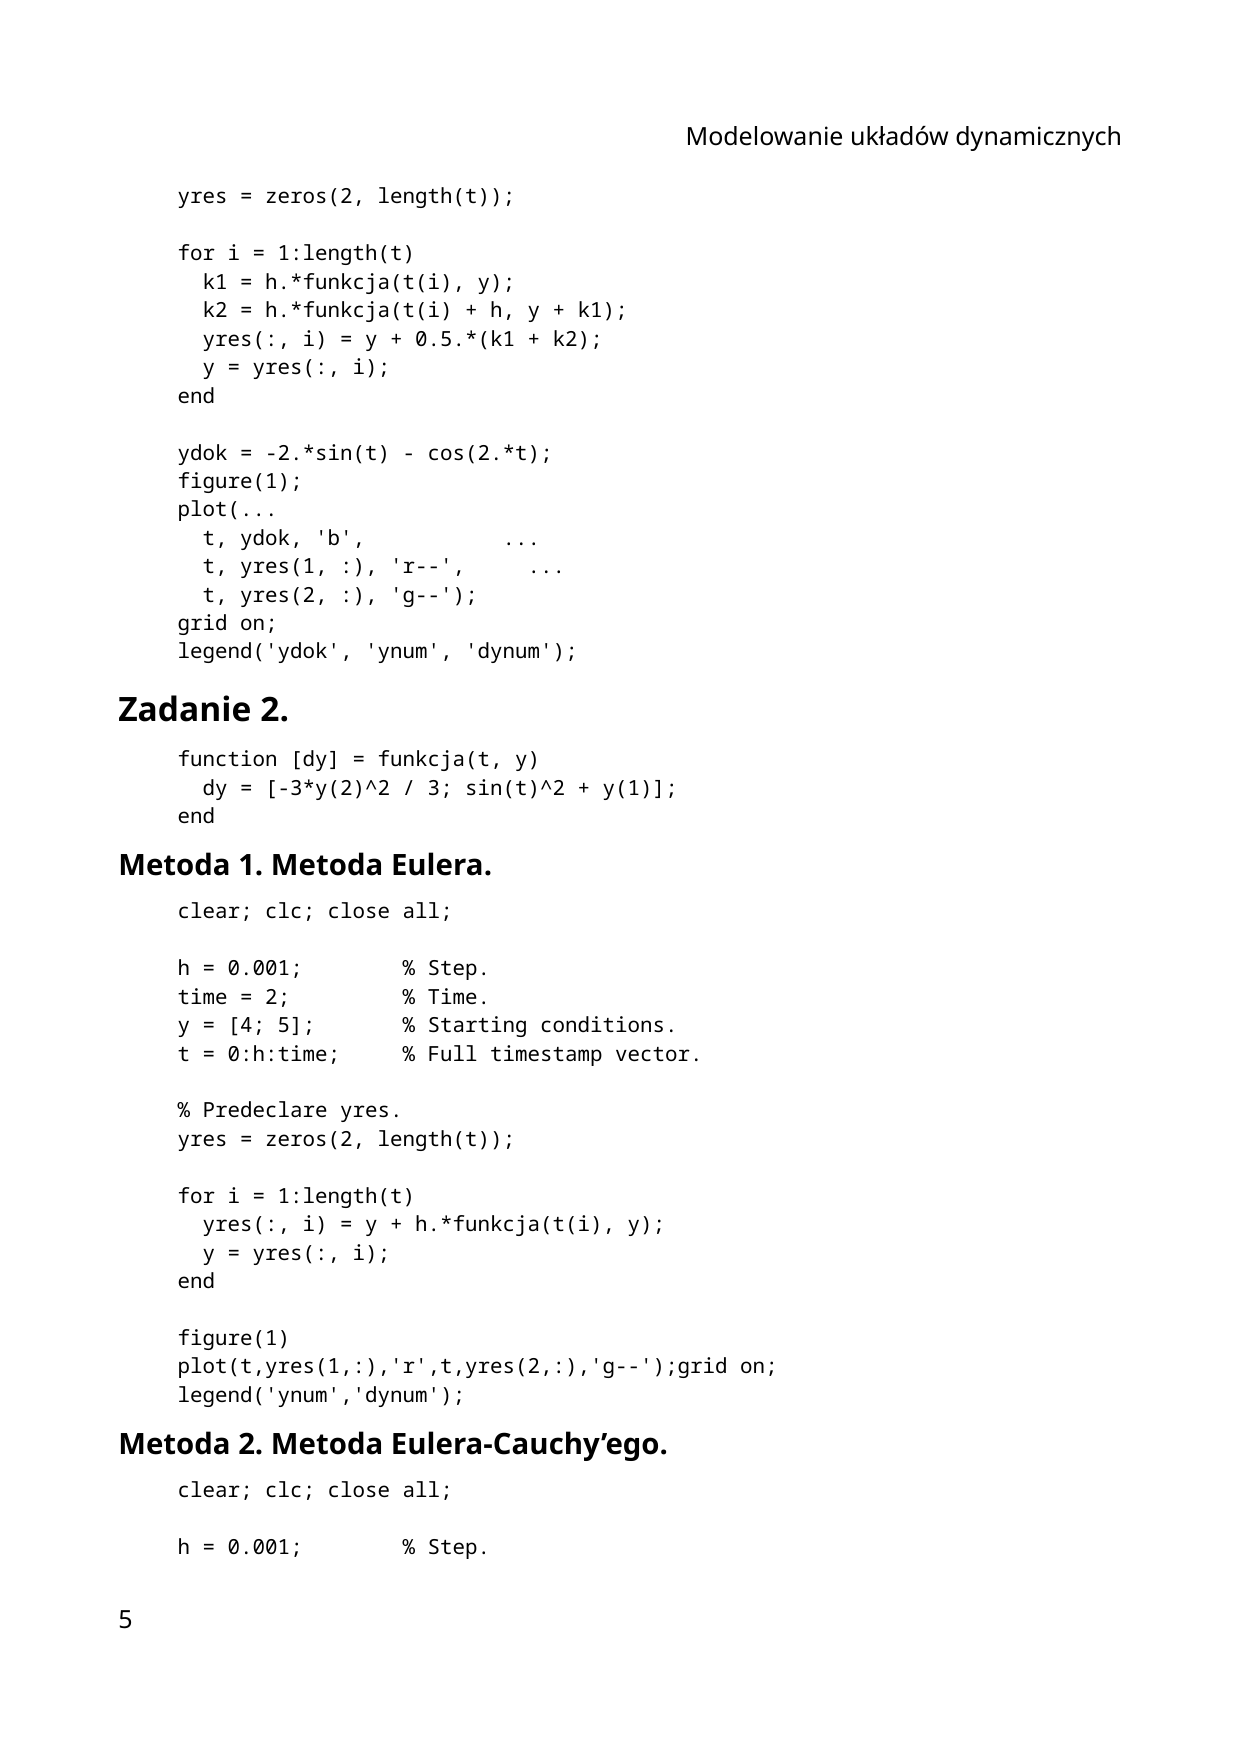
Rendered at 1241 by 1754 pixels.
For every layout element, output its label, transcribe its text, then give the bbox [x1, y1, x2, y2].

subtitle Metoda 2. Metoda Eulera-Cauchy’ego. [118, 1423, 1122, 1463]
text end [177, 1266, 1122, 1295]
text ydok = -2.*sin(t) - cos(2.*t); [177, 438, 1122, 466]
text plot(... [177, 494, 1122, 523]
text k1 = h.*funkcja(t(i), y); [177, 267, 1122, 295]
text time = 2; % Time. [177, 982, 1122, 1010]
text t, ydok, 'b', ... [177, 523, 1122, 551]
text legend('ynum','dynum'); [177, 1380, 1122, 1408]
text h = 0.001; % Step. [177, 953, 1122, 982]
text yres = zeros(2, length(t)); [177, 1124, 1122, 1152]
text clear; clc; close all; [177, 897, 1122, 925]
text y = yres(:, i); [177, 352, 1122, 381]
text for i = 1:length(t) [177, 238, 1122, 267]
subtitle Metoda 1. Metoda Eulera. [118, 844, 1122, 884]
text t, yres(1, :), 'r--', ... [177, 551, 1122, 580]
text figure(1); [177, 466, 1122, 494]
text yres(:, i) = y + h.*funkcja(t(i), y); [177, 1209, 1122, 1238]
text end [177, 801, 1122, 829]
subtitle Zadanie 2. [118, 686, 1122, 732]
text grid on; [177, 608, 1122, 637]
text function [dy] = funkcja(t, y) [177, 744, 1122, 773]
text figure(1) [177, 1323, 1122, 1352]
text t = 0:h:time; % Full timestamp vector. [177, 1039, 1122, 1067]
text k2 = h.*funkcja(t(i) + h, y + k1); [177, 295, 1122, 324]
text plot(t,yres(1,:),'r',t,yres(2,:),'g--');grid on; [177, 1352, 1122, 1380]
text y = yres(:, i); [177, 1238, 1122, 1266]
text yres(:, i) = y + 0.5.*(k1 + k2); [177, 324, 1122, 352]
text y = [4; 5]; % Starting conditions. [177, 1010, 1122, 1039]
text t, yres(2, :), 'g--'); [177, 580, 1122, 608]
text % Predeclare yres. [177, 1096, 1122, 1124]
text h = 0.001; % Step. [177, 1532, 1122, 1561]
text yres = zeros(2, length(t)); [177, 182, 1122, 210]
text end [177, 381, 1122, 409]
text legend('ydok', 'ynum', 'dynum'); [177, 637, 1122, 665]
text for i = 1:length(t) [177, 1181, 1122, 1209]
text dy = [-3*y(2)^2 / 3; sin(t)^2 + y(1)]; [177, 773, 1122, 801]
text clear; clc; close all; [177, 1476, 1122, 1504]
